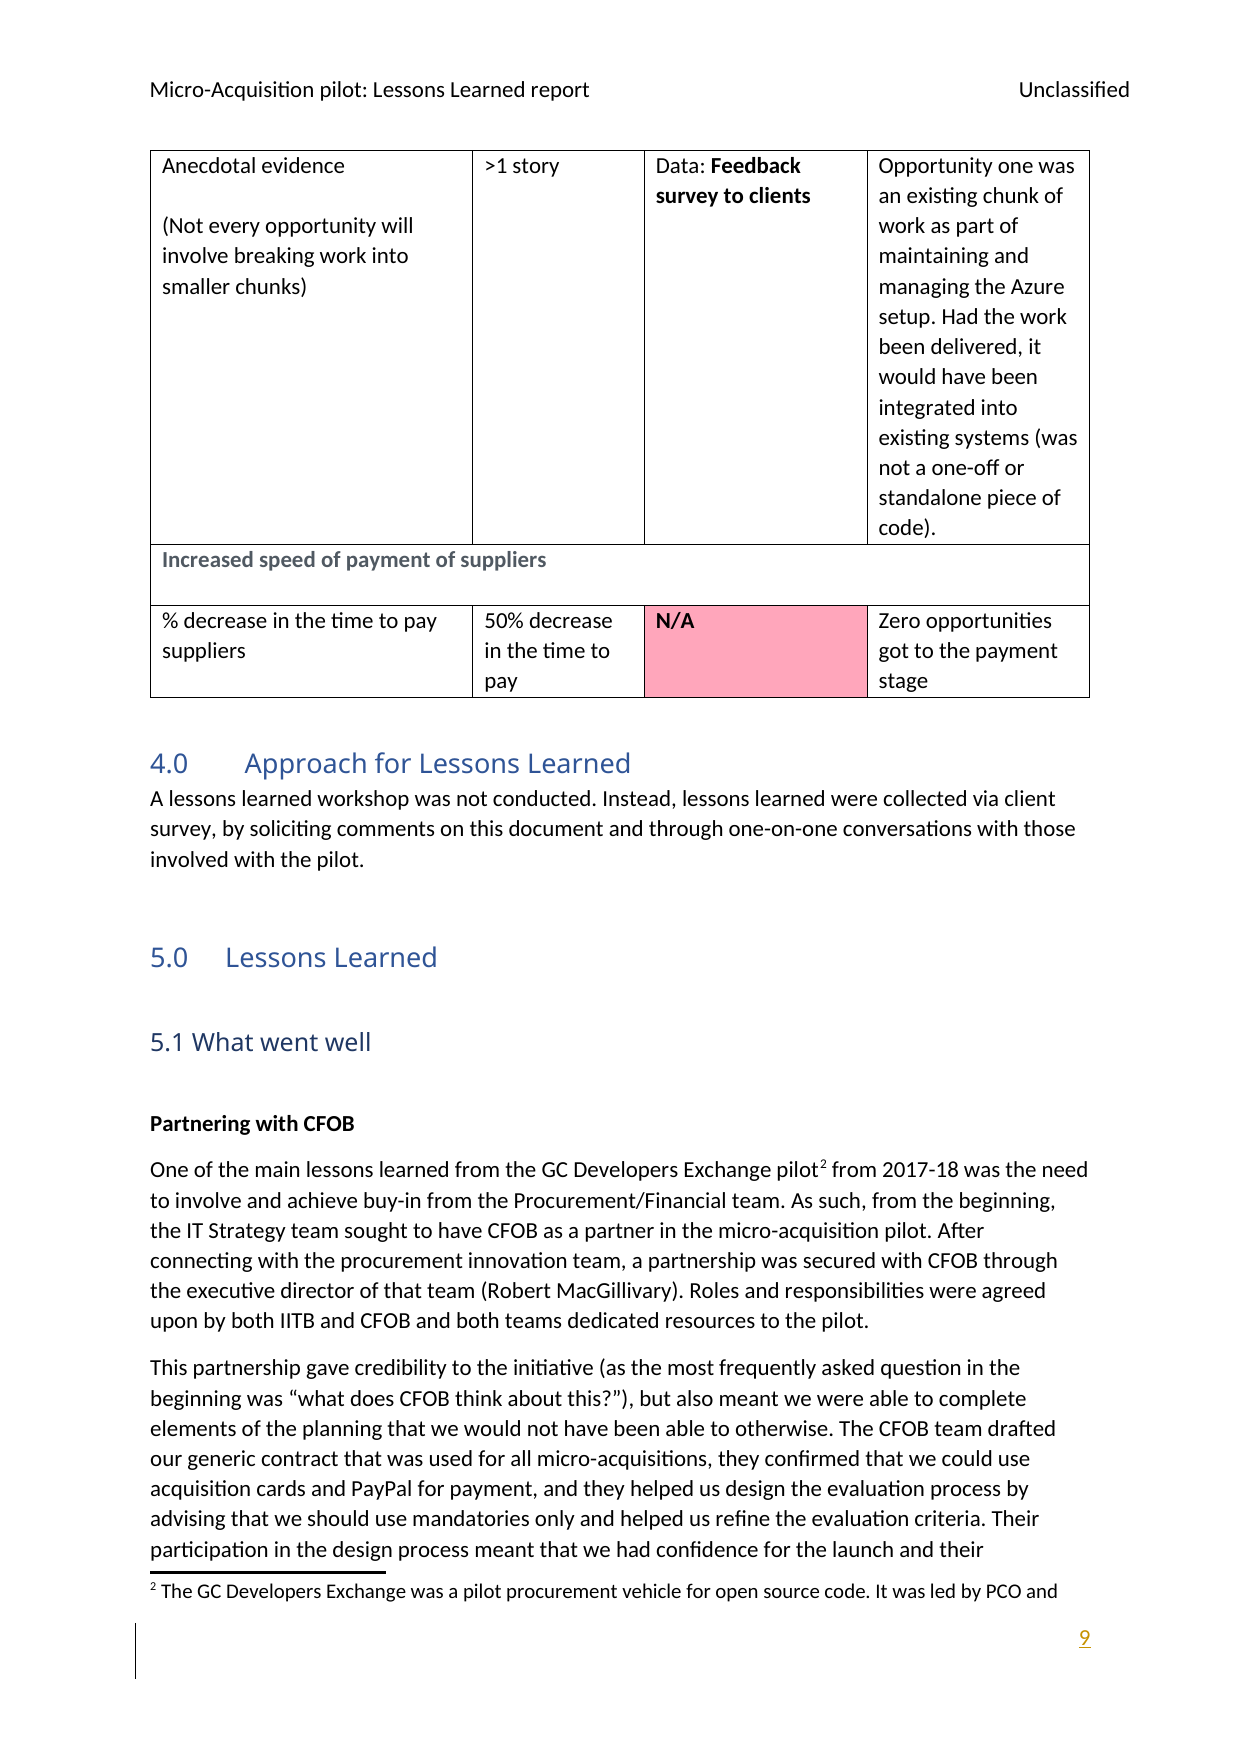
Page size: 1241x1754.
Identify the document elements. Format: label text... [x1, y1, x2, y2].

table_cell % decrease in the time to pay suppliers [151, 606, 472, 697]
table_cell N/A [645, 606, 867, 697]
text Partnering with CFOB [150, 1109, 1090, 1137]
table_cell Increased speed of payment of suppliers [151, 545, 1089, 605]
text One of the main lessons learned from the GC Developers Exchange pilot from 2017-18 was the need to involve and achieve buy-in from the Procurement/Financial team. As such, from the beginning, the IT Strategy team sought to have CFOB as a partner in the micro-acquisition pilot. After connecting with the procurement innovation team, a partnership was secured with CFOB through the executive director of that team (Robert MacGillivary). Roles and responsibilities were agreed upon by both IITB and CFOB and both teams dedicated resources to the pilot. [150, 1156, 1090, 1335]
table_cell 50% decrease in the time to pay [473, 606, 644, 697]
subtitle 4.0 Approach for Lessons Learned [150, 744, 1090, 781]
text The GC Developers Exchange was a pilot procurement vehicle for open source code. It was led by PCO and [150, 1578, 1090, 1604]
table_cell Opportunity one was an existing chunk of work as part of maintaining and managing the Azure setup. Had the work been delivered, it would have been integrated into existing systems (was not a one-off or standalone piece of code). [868, 151, 1089, 544]
subtitle 5.1 What went well [150, 1025, 1090, 1059]
table_cell Anecdotal evidence (Not every opportunity will involve breaking work into smaller chunks) [151, 151, 472, 544]
table_cell Zero opportunities got to the payment stage [868, 606, 1089, 697]
text A lessons learned workshop was not conducted. Instead, lessons learned were collected via client survey, by soliciting comments on this document and through one-on-one conversations with those involved with the pilot. [150, 784, 1090, 873]
table_cell Data: Feedback survey to clients [645, 151, 867, 544]
subtitle 5.0 Lessons Learned [150, 938, 1090, 975]
table_cell >1 story [473, 151, 644, 544]
text This partnership gave credibility to the initiative (as the most frequently asked question in the beginning was “what does CFOB think about this?”), but also meant we were able to complete elements of the planning that we would not have been able to otherwise. The CFOB team drafted our generic contract that was used for all micro-acquisitions, they confirmed that we could use acquisition cards and PayPal for payment, and they helped us design the evaluation process by advising that we should use mandatories only and helped us refine the evaluation criteria. Their participation in the design process meant that we had confidence for the launch and their [150, 1353, 1090, 1563]
